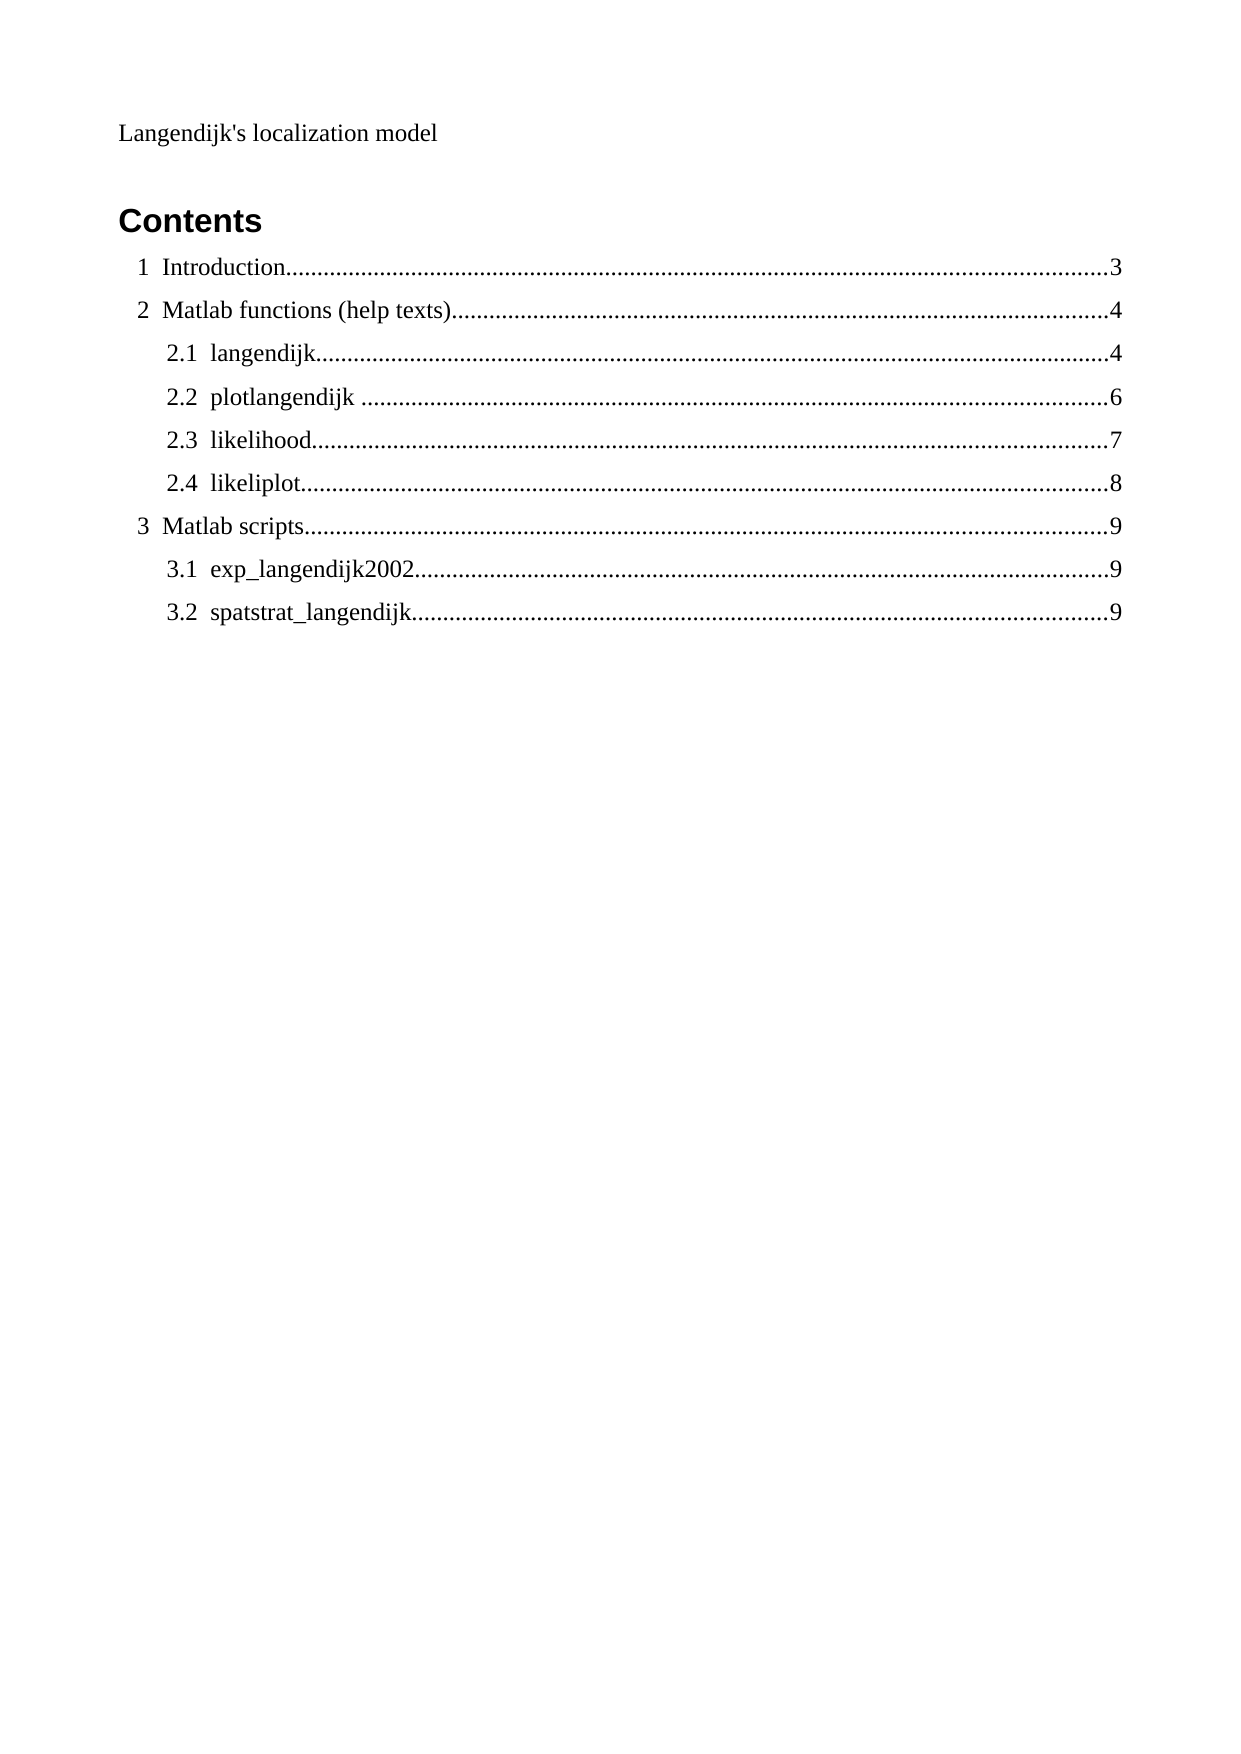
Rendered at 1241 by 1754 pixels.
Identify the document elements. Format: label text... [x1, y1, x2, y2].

text 2.2 plotlangendijk 6 [148, 382, 1122, 410]
text 1 Introduction 3 [118, 252, 1122, 281]
text 2.3 likelihood 7 [148, 425, 1122, 453]
text 3 Matlab scripts 9 [118, 511, 1122, 540]
text 3.1 exp_langendijk2002 9 [148, 554, 1122, 583]
subtitle Contents [118, 201, 1122, 240]
text 2.4 likeliplot 8 [148, 468, 1122, 497]
text 3.2 spatstrat_langendijk 9 [148, 597, 1122, 626]
text 2 Matlab functions (help texts) 4 [118, 295, 1122, 324]
text 2.1 langendijk 4 [148, 338, 1122, 367]
